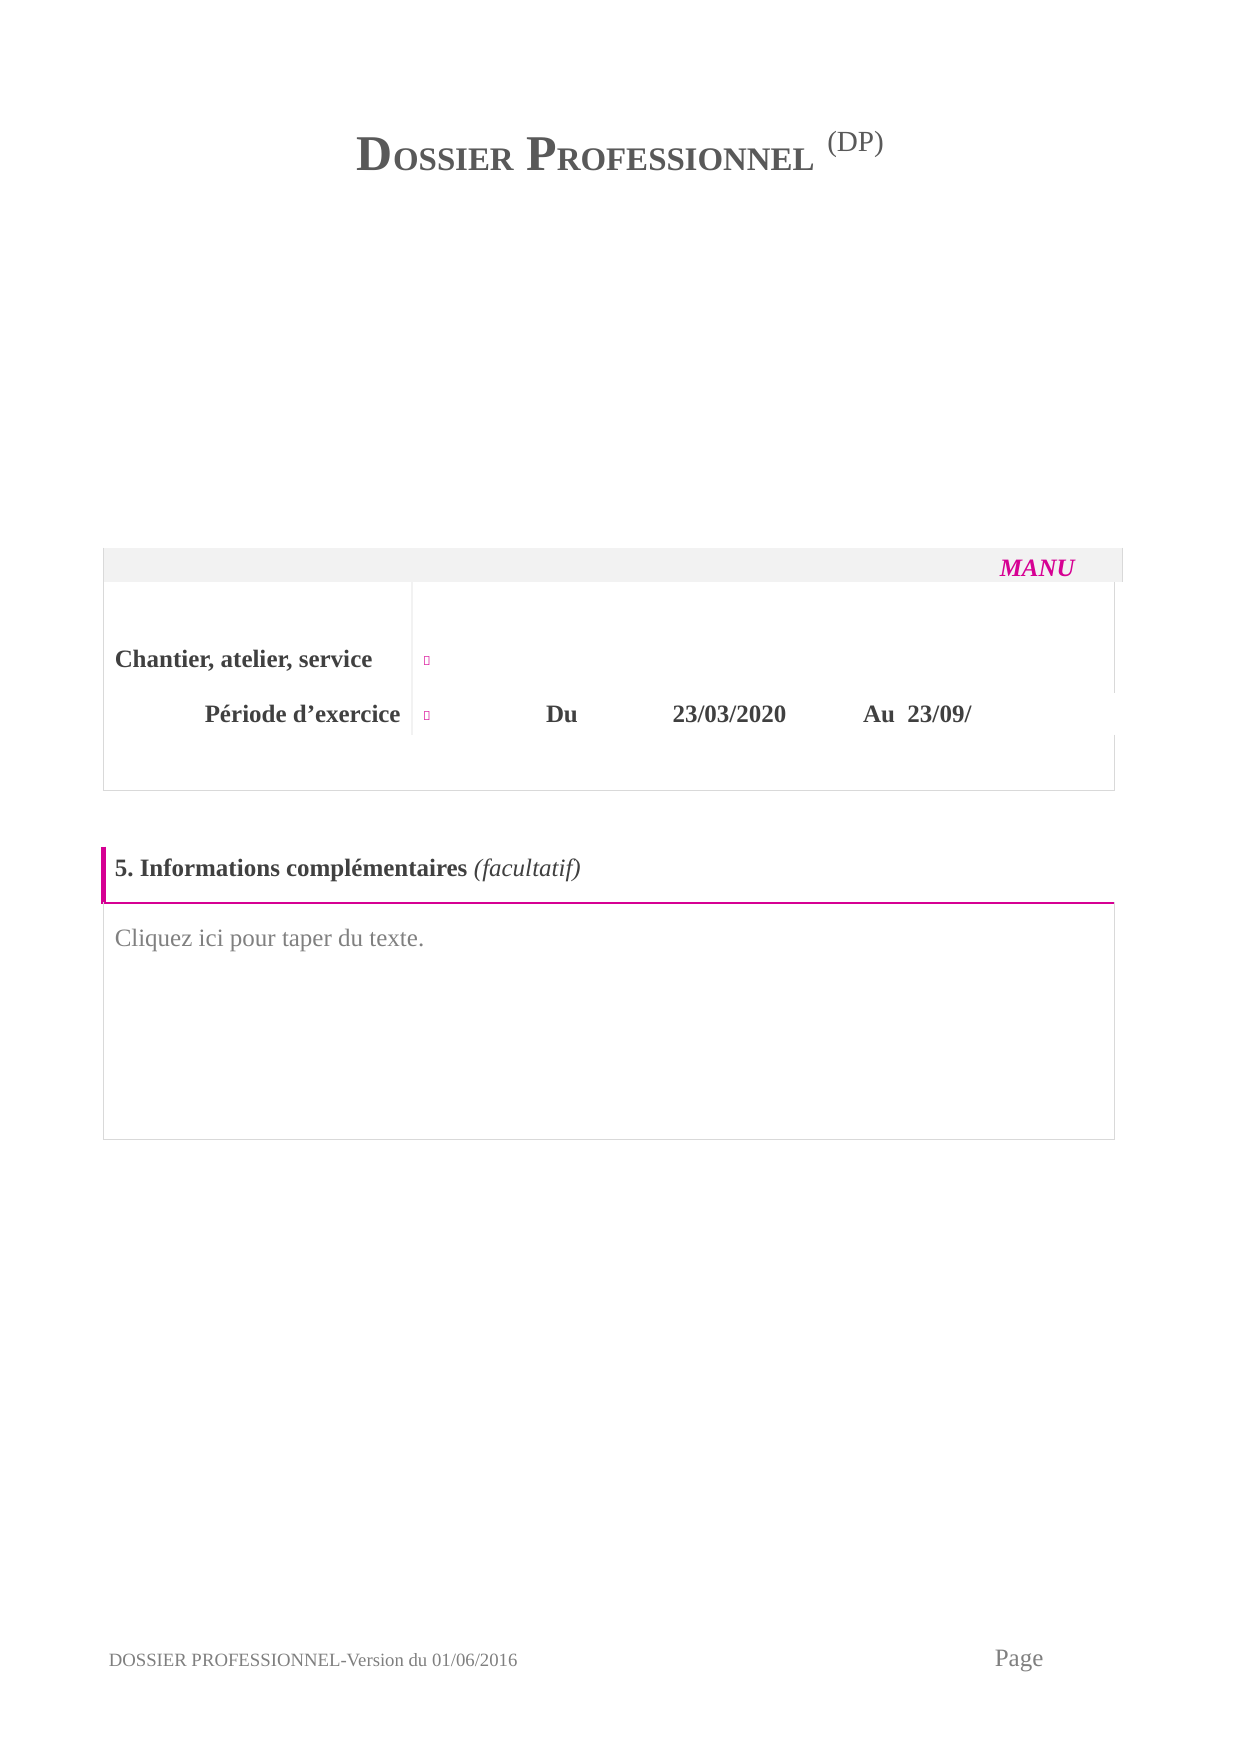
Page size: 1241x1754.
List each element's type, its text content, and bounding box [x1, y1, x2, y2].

table_cell [1114, 847, 1122, 902]
table_cell Cliquez ici pour taper du texte. [104, 904, 1114, 1138]
table_cell 23/03/2020 [661, 693, 852, 734]
table_cell Chantier, atelier, service [104, 638, 411, 693]
table_cell [104, 548, 988, 582]
table_cell 5. Informations complémentaires (facultatif) [106, 847, 1114, 902]
table_cell [104, 582, 411, 638]
table_cell MANU [988, 548, 1122, 582]
table_cell [413, 582, 1114, 638]
table_cell Au 23/09/ [852, 693, 1122, 734]
table_cell Période d’exercice [104, 693, 411, 734]
table_cell [535, 638, 1114, 693]
table_cell [103, 791, 1114, 847]
table_cell Du [535, 693, 661, 734]
table_cell [1115, 638, 1122, 693]
table_cell [104, 735, 1114, 790]
table_cell  [413, 693, 534, 734]
table_cell [1115, 582, 1122, 638]
table_cell [1114, 790, 1122, 847]
table_cell [1115, 902, 1122, 1138]
table_cell [1115, 735, 1122, 790]
table_cell  [413, 638, 534, 693]
